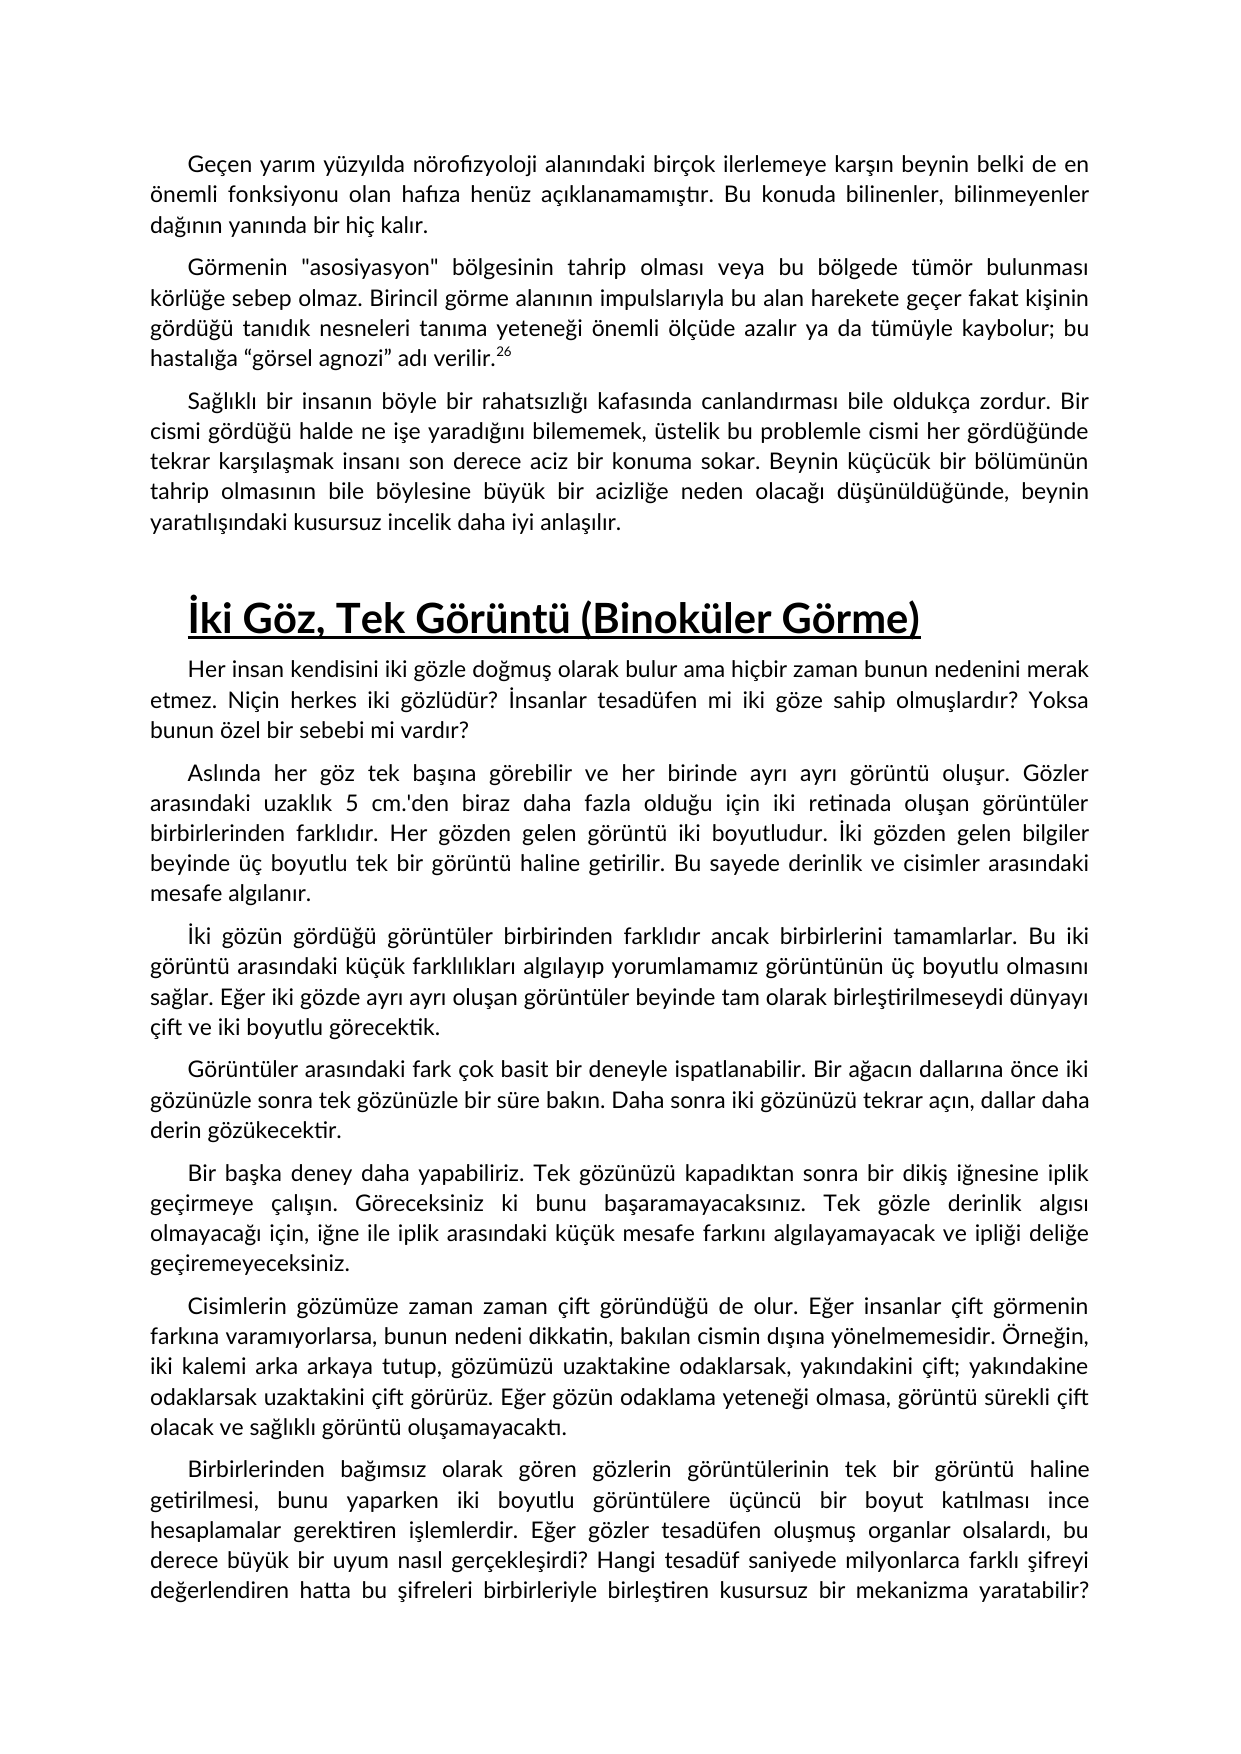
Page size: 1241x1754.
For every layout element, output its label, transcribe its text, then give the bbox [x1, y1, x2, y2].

text Cisimlerin gözümüze zaman zaman çift göründüğü de olur. Eğer insanlar çift görmenin farkına varamıyorlarsa, bunun nedeni dikkatin, bakılan cismin dışına yönelmemesidir. Örneğin, iki kalemi arka arkaya tutup, gözümüzü uzaktakine odaklarsak, yakındakini çift; yakındakine odaklarsak uzaktakini çift görürüz. Eğer gözün odaklama yeteneği olmasa, görüntü sürekli çift olacak ve sağlıklı görüntü oluşamayacaktı. [150, 1292, 1090, 1440]
text Bir başka deney daha yapabiliriz. Tek gözünüzü kapadıktan sonra bir dikiş iğnesine iplik geçirmeye çalışın. Göreceksiniz ki bunu başaramayacaksınız. Tek gözle derinlik algısı olmayacağı için, iğne ile iplik arasındaki küçük mesafe farkını algılayamayacak ve ipliği deliğe geçiremeyeceksiniz. [150, 1158, 1090, 1276]
text Sağlıklı bir insanın böyle bir rahatsızlığı kafasında canlandırması bile oldukça zordur. Bir cismi gördüğü halde ne işe yaradığını bilememek, üstelik bu problemle cismi her gördüğünde tekrar karşılaşmak insanı son derece aciz bir konuma sokar. Beynin küçücük bir bölümünün tahrip olmasının bile böylesine büyük bir acizliğe neden olacağı düşünüldüğünde, beynin yaratılışındaki kusursuz incelik daha iyi anlaşılır. [150, 386, 1090, 535]
text Aslında her göz tek başına görebilir ve her birinde ayrı ayrı görüntü oluşur. Gözler arasındaki uzaklık 5 cm.'den biraz daha fazla olduğu için iki retinada oluşan görüntüler birbirlerinden farklıdır. Her gözden gelen görüntü iki boyutludur. İki gözden gelen bilgiler beyinde üç boyutlu tek bir görüntü haline getirilir. Bu sayede derinlik ve cisimler arasındaki mesafe algılanır. [150, 758, 1090, 907]
subtitle İki Göz, Tek Görüntü (Binoküler Görme) [187, 593, 1090, 643]
text Görüntüler arasındaki fark çok basit bir deneyle ispatlanabilir. Bir ağacın dallarına önce iki gözünüzle sonra tek gözünüzle bir süre bakın. Daha sonra iki gözünüzü tekrar açın, dallar daha derin gözükecektir. [150, 1055, 1090, 1143]
text Geçen yarım yüzyılda nörofizyoloji alanındaki birçok ilerlemeye karşın beynin belki de en önemli fonksiyonu olan hafıza henüz açıklanamamıştır. Bu konuda bilinenler, bilinmeyenler dağının yanında bir hiç kalır. [150, 150, 1090, 238]
text Birbirlerinden bağımsız olarak gören gözlerin görüntülerinin tek bir görüntü haline getirilmesi, bunu yaparken iki boyutlu görüntülere üçüncü bir boyut katılması ince hesaplamalar gerektiren işlemlerdir. Eğer gözler tesadüfen oluşmuş organlar olsalardı, bu derece büyük bir uyum nasıl gerçekleşirdi? Hangi tesadüf saniyede milyonlarca farklı şifreyi değerlendiren hatta bu şifreleri birbirleriyle birleştiren kusursuz bir mekanizma yaratabilir? [150, 1455, 1090, 1603]
text Görmenin "asosiyasyon" bölgesinin tahrip olması veya bu bölgede tümör bulunması körlüğe sebep olmaz. Birincil görme alanının impulslarıyla bu alan harekete geçer fakat kişinin gördüğü tanıdık nesneleri tanıma yeteneği önemli ölçüde azalır ya da tümüyle kaybolur; bu hastalığa “görsel agnozi” adı verilir.26 [150, 253, 1090, 371]
text İki gözün gördüğü görüntüler birbirinden farklıdır ancak birbirlerini tamamlarlar. Bu iki görüntü arasındaki küçük farklılıkları algılayıp yorumlamamız görüntünün üç boyutlu olmasını sağlar. Eğer iki gözde ayrı ayrı oluşan görüntüler beyinde tam olarak birleştirilmeseydi dünyayı çift ve iki boyutlu görecektik. [150, 922, 1090, 1040]
text Her insan kendisini iki gözle doğmuş olarak bulur ama hiçbir zaman bunun nedenini merak etmez. Niçin herkes iki gözlüdür? İnsanlar tesadüfen mi iki göze sahip olmuşlardır? Yoksa bunun özel bir sebebi mi vardır? [150, 655, 1090, 743]
